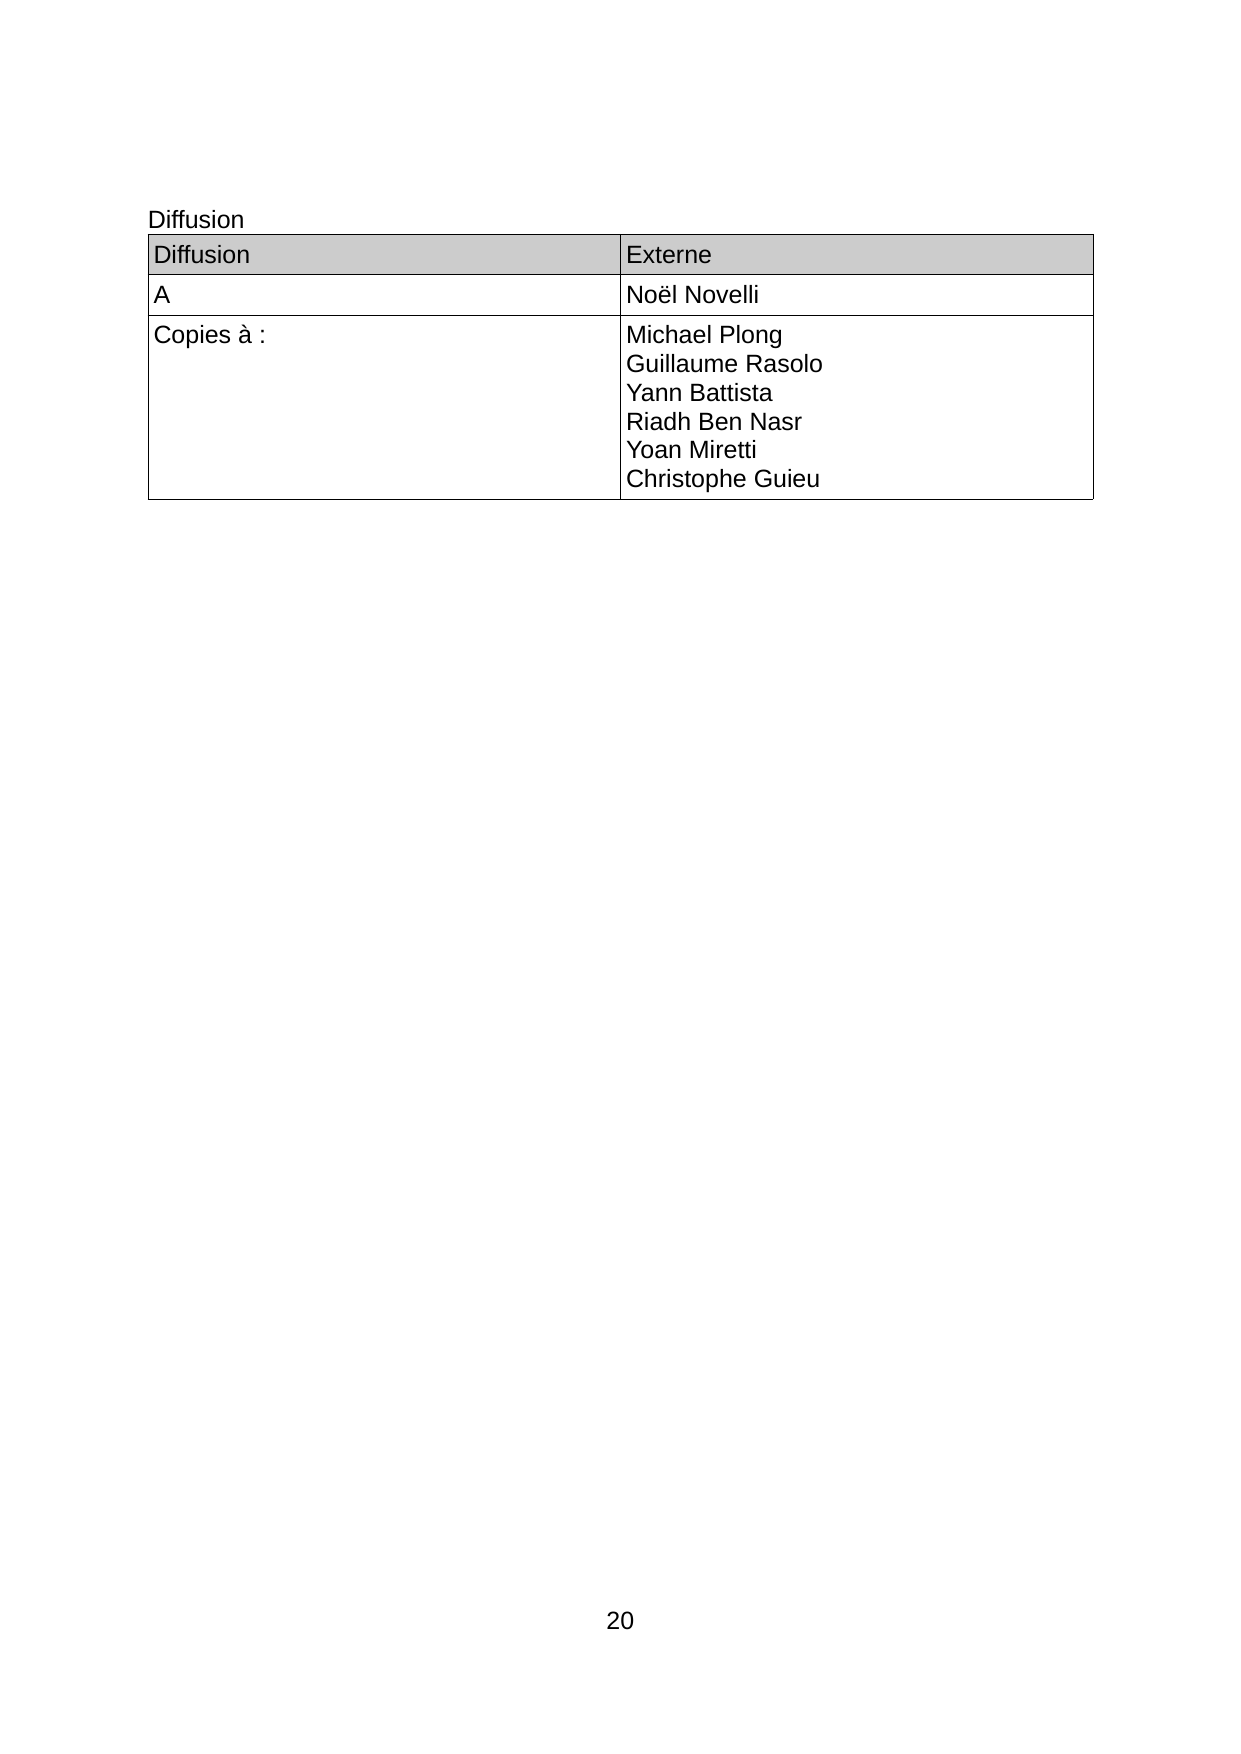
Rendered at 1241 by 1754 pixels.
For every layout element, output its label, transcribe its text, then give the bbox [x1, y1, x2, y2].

table_cell Copies à : [149, 316, 620, 498]
table_header Diffusion [149, 235, 620, 274]
table_header Externe [621, 235, 1093, 274]
text Diffusion [148, 205, 1093, 234]
table_cell Noël Novelli [621, 275, 1093, 314]
table_cell Michael Plong Guillaume Rasolo Yann Battista Riadh Ben Nasr Yoan Miretti Christophe Guieu [621, 316, 1093, 498]
table_cell A [149, 275, 620, 314]
